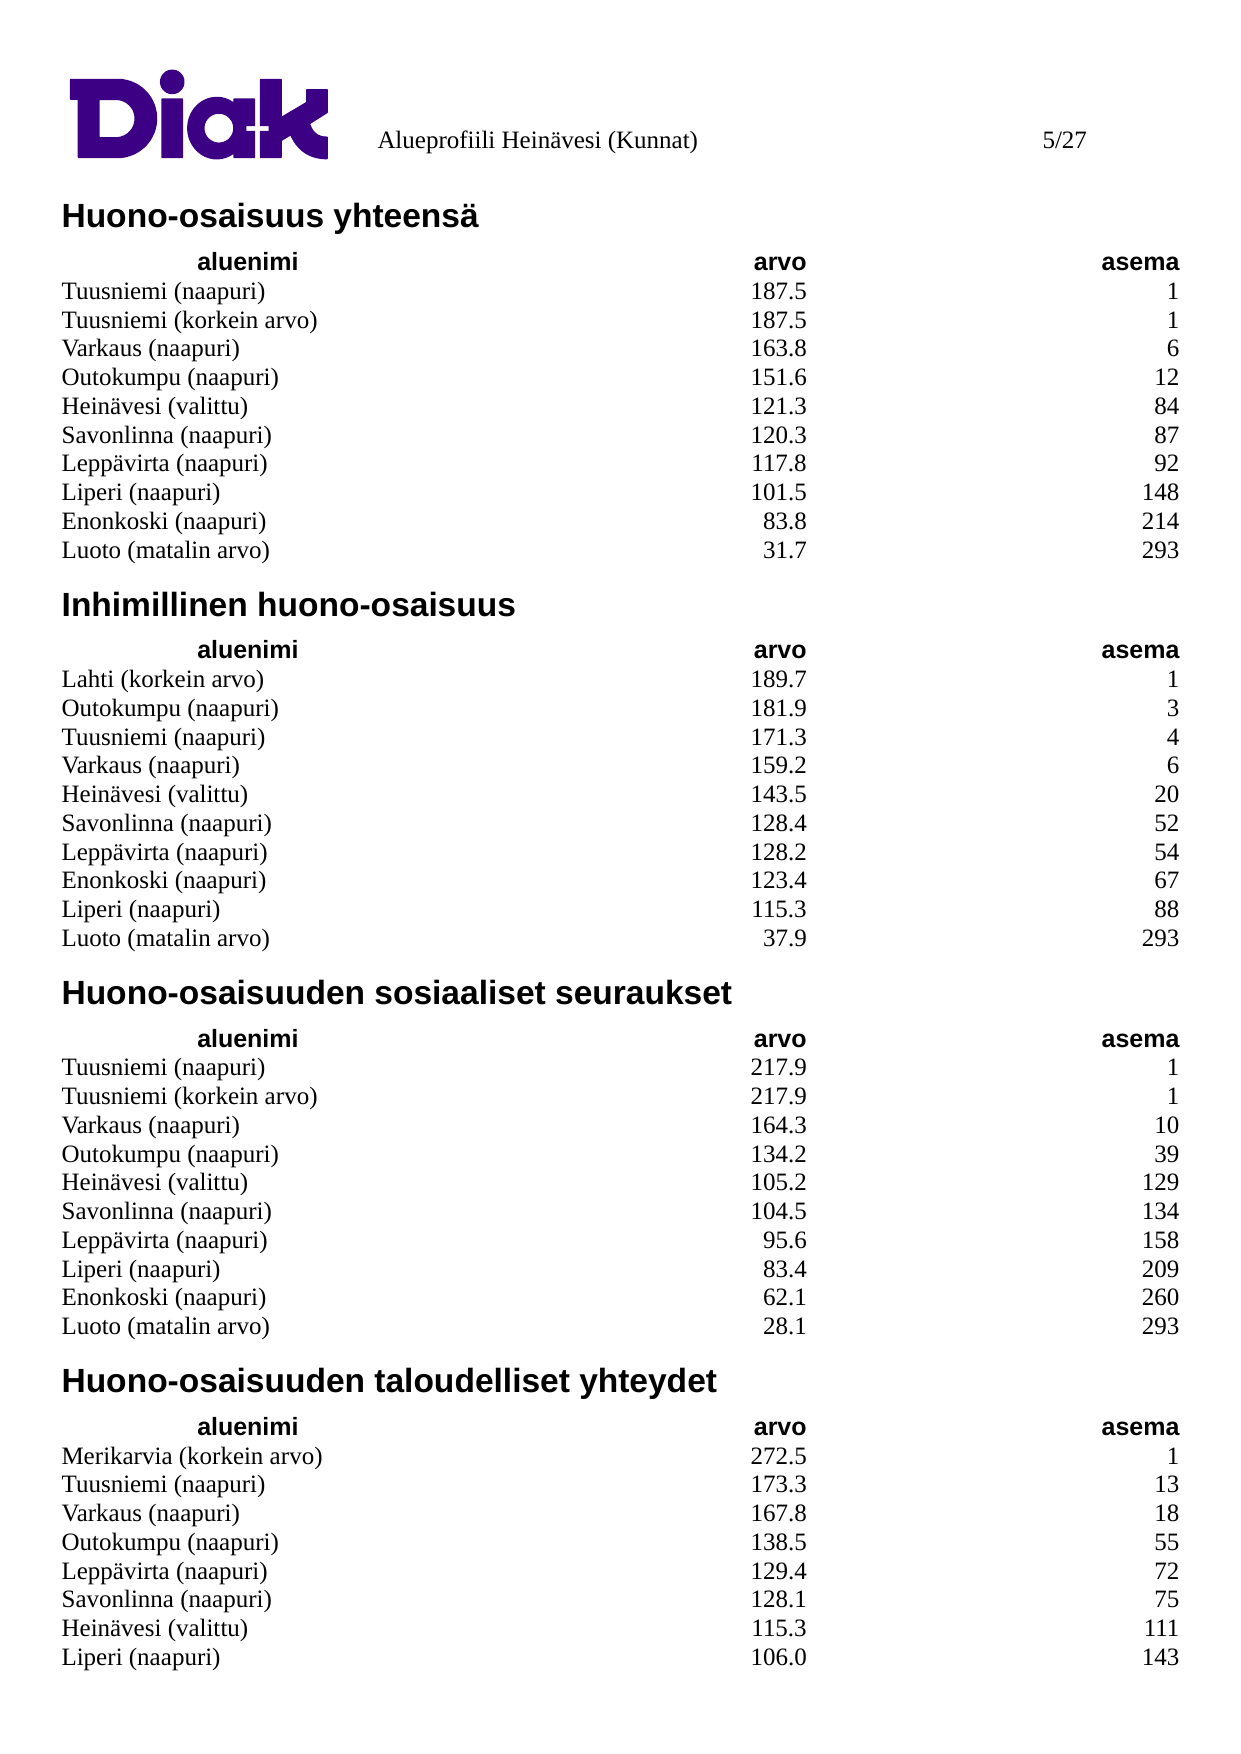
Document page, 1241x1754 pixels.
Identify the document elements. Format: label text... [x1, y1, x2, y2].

table_cell 1 [806, 1441, 1179, 1469]
table_cell Leppävirta (naapuri) [61, 837, 434, 866]
table_header asema [806, 1024, 1179, 1052]
table_cell 167.8 [434, 1498, 806, 1527]
table_cell Outokumpu (naapuri) [61, 1139, 434, 1167]
table_cell 31.7 [434, 535, 806, 563]
table_cell 214 [806, 506, 1179, 535]
table_cell 10 [806, 1110, 1179, 1139]
table_cell Varkaus (naapuri) [61, 751, 434, 779]
table_cell 84 [806, 391, 1179, 420]
table_cell 55 [806, 1527, 1179, 1556]
table_cell Leppävirta (naapuri) [61, 1556, 434, 1584]
table_cell 134 [806, 1196, 1179, 1225]
table_cell 128.4 [434, 808, 806, 837]
table_cell 6 [806, 751, 1179, 779]
table_cell 83.4 [434, 1254, 806, 1282]
table_cell 28.1 [434, 1311, 806, 1340]
table_cell 62.1 [434, 1283, 806, 1311]
table_header arvo [434, 247, 806, 276]
table_header asema [806, 1412, 1179, 1441]
table_cell Savonlinna (naapuri) [61, 420, 434, 448]
table_cell Heinävesi (valittu) [61, 779, 434, 808]
table_cell 134.2 [434, 1139, 806, 1167]
table_header aluenimi [61, 636, 434, 664]
subtitle Inhimillinen huono-osaisuus [61, 584, 1179, 623]
table_cell Luoto (matalin arvo) [61, 535, 434, 563]
table_cell 187.5 [434, 276, 806, 305]
table_cell 123.4 [434, 866, 806, 894]
table_header asema [806, 636, 1179, 664]
table_cell 159.2 [434, 751, 806, 779]
table_cell 138.5 [434, 1527, 806, 1556]
table_cell 104.5 [434, 1196, 806, 1225]
table_cell 260 [806, 1283, 1179, 1311]
table_cell 95.6 [434, 1225, 806, 1254]
table_cell Varkaus (naapuri) [61, 1498, 434, 1527]
table_header arvo [434, 636, 806, 664]
table_cell Tuusniemi (korkein arvo) [61, 1081, 434, 1110]
table_cell 1 [806, 664, 1179, 693]
table_cell Liperi (naapuri) [61, 1642, 434, 1671]
table_cell Heinävesi (valittu) [61, 1613, 434, 1642]
table_header aluenimi [61, 1412, 434, 1441]
table_cell Tuusniemi (korkein arvo) [61, 305, 434, 333]
table_cell Outokumpu (naapuri) [61, 693, 434, 722]
table_cell 293 [806, 1311, 1179, 1340]
table_cell Varkaus (naapuri) [61, 1110, 434, 1139]
subtitle Huono-osaisuus yhteensä [61, 196, 1179, 235]
table_cell 115.3 [434, 1613, 806, 1642]
table_cell 151.6 [434, 362, 806, 391]
table_cell 83.8 [434, 506, 806, 535]
table_cell 1 [806, 276, 1179, 305]
table_cell Enonkoski (naapuri) [61, 1283, 434, 1311]
table_cell Tuusniemi (naapuri) [61, 1053, 434, 1081]
table_cell Enonkoski (naapuri) [61, 506, 434, 535]
subtitle Huono-osaisuuden taloudelliset yhteydet [61, 1361, 1179, 1399]
table_cell Merikarvia (korkein arvo) [61, 1441, 434, 1469]
table_header arvo [434, 1412, 806, 1441]
table_cell 272.5 [434, 1441, 806, 1469]
table_cell 39 [806, 1139, 1179, 1167]
table_header aluenimi [61, 247, 434, 276]
table_cell 143 [806, 1642, 1179, 1671]
table_cell 187.5 [434, 305, 806, 333]
table_cell Luoto (matalin arvo) [61, 1311, 434, 1340]
table_cell 3 [806, 693, 1179, 722]
table_cell 92 [806, 449, 1179, 477]
table_cell 6 [806, 334, 1179, 362]
table_cell 52 [806, 808, 1179, 837]
table_cell 13 [806, 1470, 1179, 1498]
table_cell 54 [806, 837, 1179, 866]
table_cell 1 [806, 1081, 1179, 1110]
table_cell Leppävirta (naapuri) [61, 449, 434, 477]
subtitle Huono-osaisuuden sosiaaliset seuraukset [61, 973, 1179, 1011]
table_cell Savonlinna (naapuri) [61, 808, 434, 837]
table_cell Liperi (naapuri) [61, 1254, 434, 1282]
table_cell Liperi (naapuri) [61, 477, 434, 506]
table_cell 75 [806, 1585, 1179, 1613]
table_cell 12 [806, 362, 1179, 391]
table_cell 217.9 [434, 1053, 806, 1081]
table_cell 1 [806, 1053, 1179, 1081]
table_header arvo [434, 1024, 806, 1052]
table_cell Liperi (naapuri) [61, 894, 434, 923]
table_cell Savonlinna (naapuri) [61, 1196, 434, 1225]
table_cell Tuusniemi (naapuri) [61, 1470, 434, 1498]
table_cell 106.0 [434, 1642, 806, 1671]
table_cell 4 [806, 722, 1179, 751]
table_cell 128.1 [434, 1585, 806, 1613]
table_cell Varkaus (naapuri) [61, 334, 434, 362]
table_header asema [806, 247, 1179, 276]
table_cell 18 [806, 1498, 1179, 1527]
table_cell 1 [806, 305, 1179, 333]
table_cell 181.9 [434, 693, 806, 722]
table_cell 217.9 [434, 1081, 806, 1110]
table_cell 158 [806, 1225, 1179, 1254]
table_cell 72 [806, 1556, 1179, 1584]
table_cell 117.8 [434, 449, 806, 477]
table_cell 171.3 [434, 722, 806, 751]
table_cell 20 [806, 779, 1179, 808]
table_cell Leppävirta (naapuri) [61, 1225, 434, 1254]
table_cell 111 [806, 1613, 1179, 1642]
table_cell 129 [806, 1168, 1179, 1196]
table_cell Outokumpu (naapuri) [61, 1527, 434, 1556]
table_header aluenimi [61, 1024, 434, 1052]
table_cell Tuusniemi (naapuri) [61, 276, 434, 305]
table_cell 209 [806, 1254, 1179, 1282]
table_cell Outokumpu (naapuri) [61, 362, 434, 391]
table_cell 120.3 [434, 420, 806, 448]
table_cell 87 [806, 420, 1179, 448]
table_cell 101.5 [434, 477, 806, 506]
table_cell 129.4 [434, 1556, 806, 1584]
table_cell Heinävesi (valittu) [61, 1168, 434, 1196]
table_cell Savonlinna (naapuri) [61, 1585, 434, 1613]
table_cell 189.7 [434, 664, 806, 693]
table_cell 143.5 [434, 779, 806, 808]
table_cell Lahti (korkein arvo) [61, 664, 434, 693]
table_cell 293 [806, 923, 1179, 952]
table_cell 148 [806, 477, 1179, 506]
table_cell Luoto (matalin arvo) [61, 923, 434, 952]
table_cell 115.3 [434, 894, 806, 923]
table_cell 37.9 [434, 923, 806, 952]
table_cell Enonkoski (naapuri) [61, 866, 434, 894]
table_cell 105.2 [434, 1168, 806, 1196]
table_cell Heinävesi (valittu) [61, 391, 434, 420]
table_cell 293 [806, 535, 1179, 563]
table_cell 128.2 [434, 837, 806, 866]
table_cell 121.3 [434, 391, 806, 420]
table_cell 88 [806, 894, 1179, 923]
table_cell 163.8 [434, 334, 806, 362]
table_cell 173.3 [434, 1470, 806, 1498]
table_cell 164.3 [434, 1110, 806, 1139]
table_cell 67 [806, 866, 1179, 894]
table_cell Tuusniemi (naapuri) [61, 722, 434, 751]
